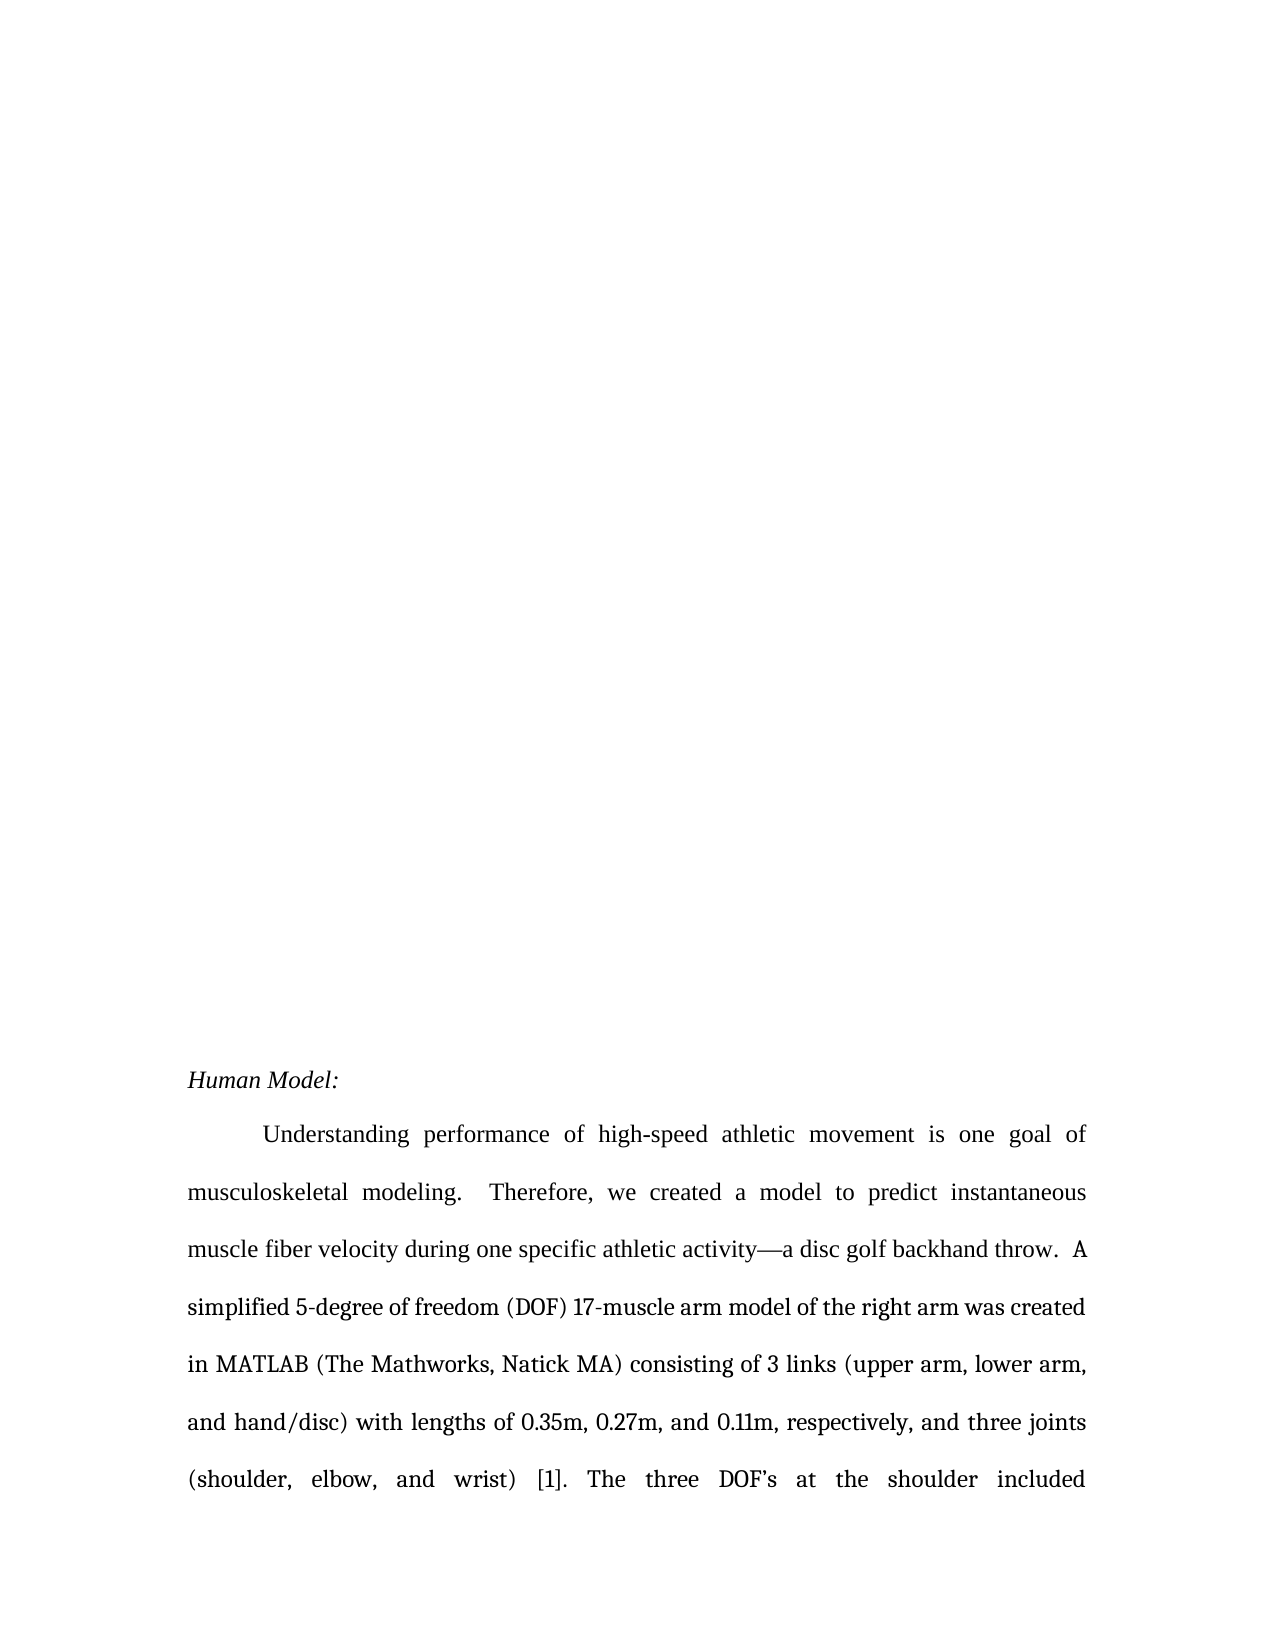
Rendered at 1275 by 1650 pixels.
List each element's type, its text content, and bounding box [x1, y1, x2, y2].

text Understanding performance of high-speed athletic movement is one goal of musculoskeletal modeling. Therefore, we created a model to predict instantaneous muscle fiber velocity during one specific athletic activity—a disc golf backhand throw. A simplified 5-degree of freedom (DOF) 17-muscle arm model of the right arm was created in MATLAB (The Mathworks, Natick MA) consisting of 3 links (upper arm, lower arm, and hand/disc) with lengths of 0.35m, 0.27m, and 0.11m, respectively, and three joints (shoulder, elbow, and wrist) [1]. The three DOF’s at the shoulder included [187, 1119, 1087, 1494]
text Human Model: [187, 1066, 1087, 1094]
